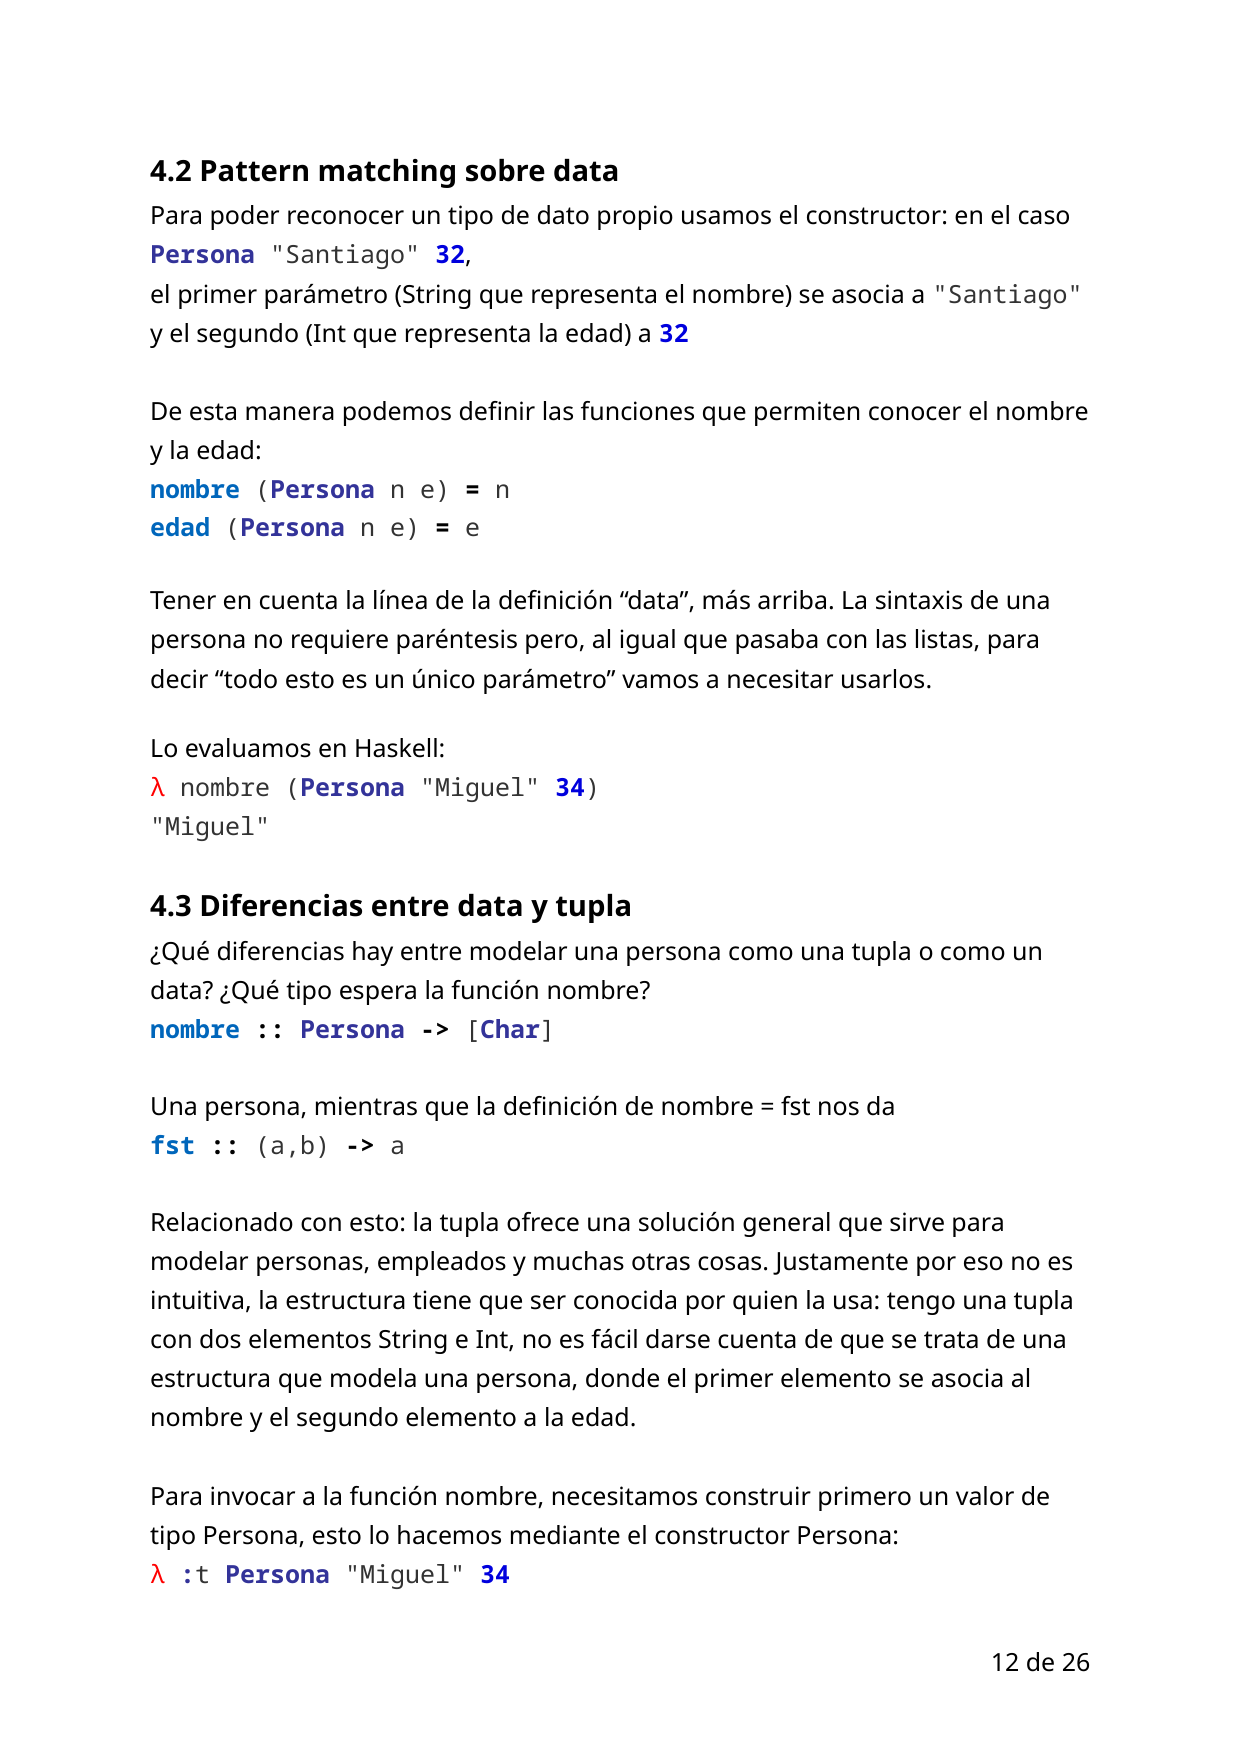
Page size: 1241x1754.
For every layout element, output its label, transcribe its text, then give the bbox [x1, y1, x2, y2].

text Tener en cuenta la línea de la definición “data”, más arriba. La sintaxis de una persona no requiere paréntesis pero, al igual que pasaba con las listas, para decir “todo esto es un único parámetro” vamos a necesitar usarlos. [150, 583, 1090, 695]
text Una persona, mientras que la definición de nombre = fst nos da [150, 1088, 1090, 1123]
text Para invocar a la función nombre, necesitamos construir primero un valor de tipo Persona, esto lo hacemos mediante el constructor Persona: [150, 1478, 1090, 1552]
text nombre :: Persona -> [Char] [150, 1012, 1090, 1046]
text De esta manera podemos definir las funciones que permiten conocer el nombre y la edad: [150, 394, 1090, 467]
text Lo evaluamos en Haskell: [150, 731, 1090, 765]
subtitle 4.3 Diferencias entre data y tupla [150, 886, 1090, 925]
text nombre (Persona n e) = n edad (Persona n e) = e [150, 472, 1090, 544]
text ¿Qué diferencias hay entre modelar una persona como una tupla o como un data? ¿Qué tipo espera la función nombre? [150, 934, 1090, 1007]
text λ :t Persona "Miguel" 34 [150, 1557, 1090, 1591]
text el primer parámetro (String que representa el nombre) se asocia a "Santiago" y el segundo (Int que representa la edad) a 32 [150, 276, 1090, 349]
subtitle 4.2 Pattern matching sobre data [150, 150, 1090, 190]
text fst :: (a,b) -> a [150, 1128, 1090, 1162]
text λ nombre (Persona "Miguel" 34) "Miguel" [150, 770, 1090, 843]
text Para poder reconocer un tipo de dato propio usamos el constructor: en el caso Persona "Santiago" 32, [150, 198, 1090, 271]
text Relacionado con esto: la tupla ofrece una solución general que sirve para modelar personas, empleados y muchas otras cosas. Justamente por eso no es intuitiva, la estructura tiene que ser conocida por quien la usa: tengo una tupla con dos elementos String e Int, no es fácil darse cuenta de que se trata de una estructura que modela una persona, donde el primer elemento se asocia al nombre y el segundo elemento a la edad. [150, 1204, 1090, 1434]
